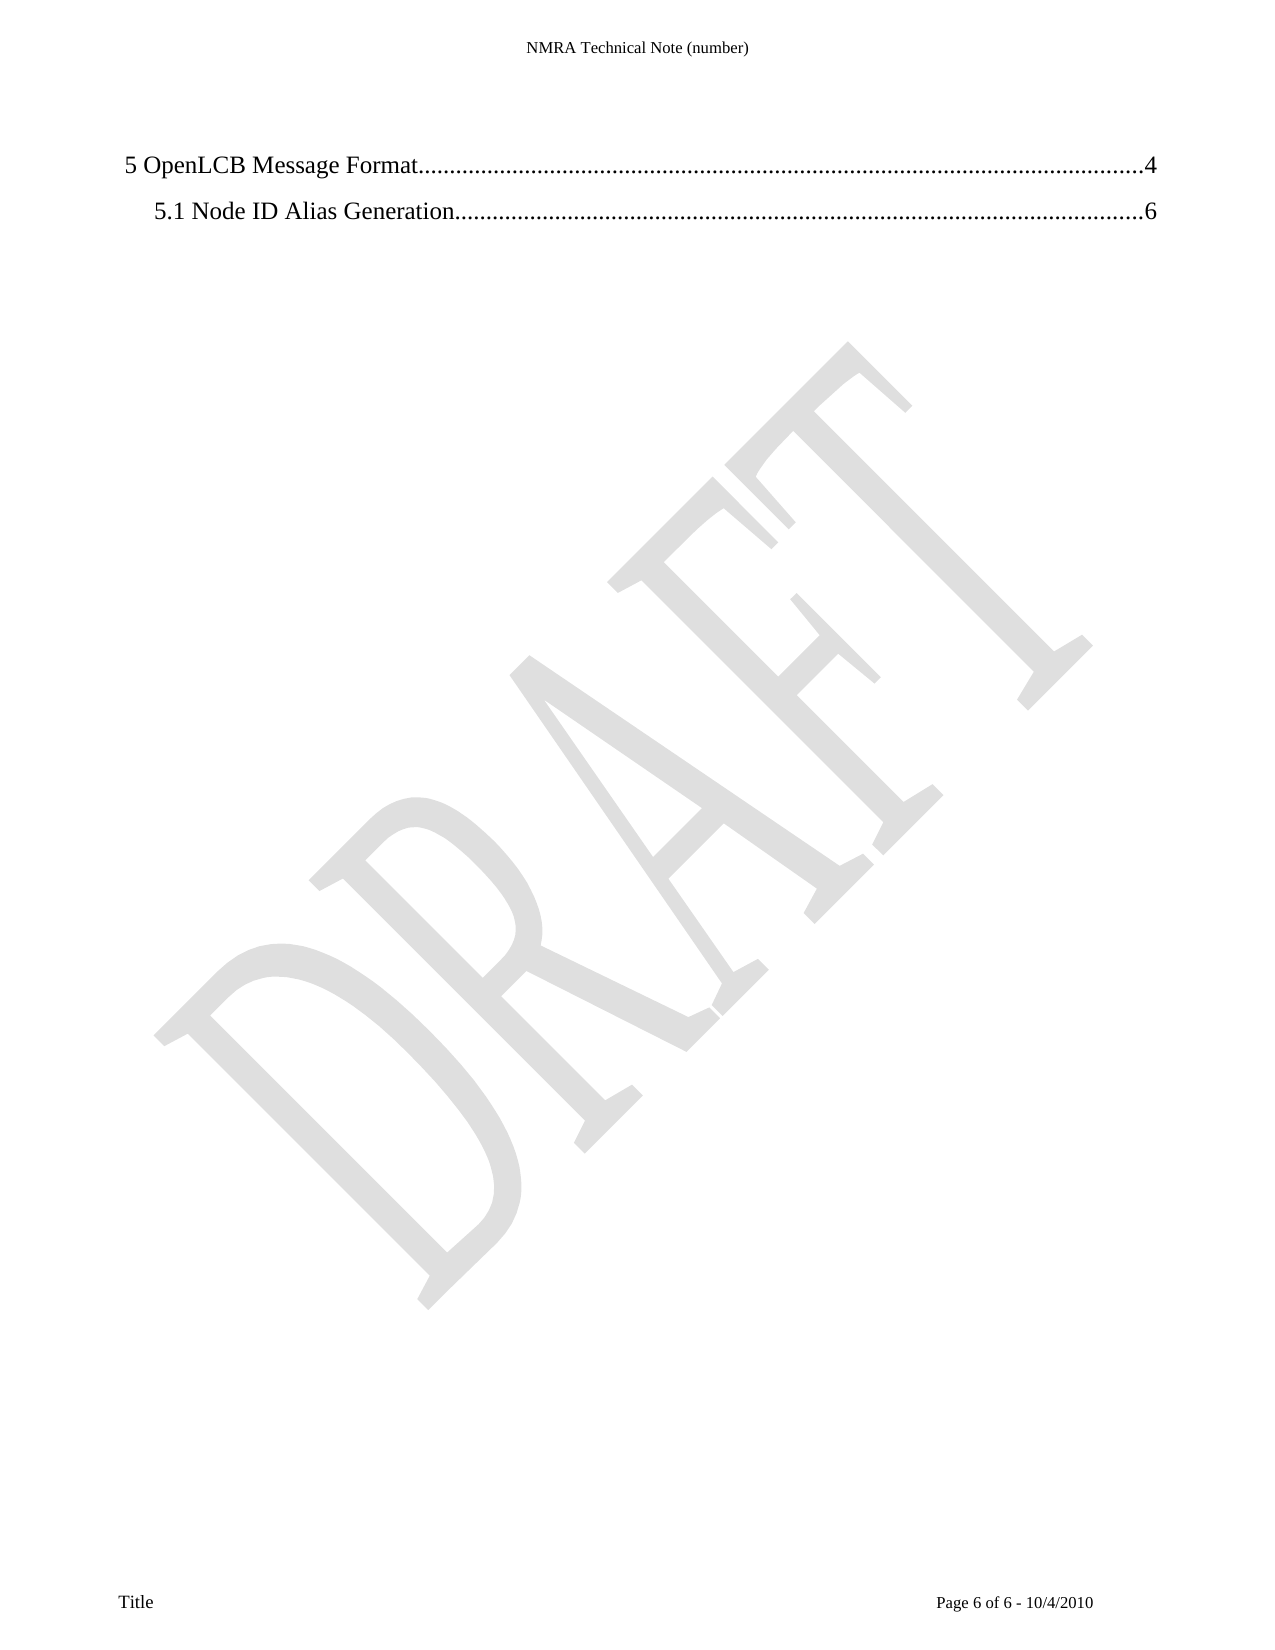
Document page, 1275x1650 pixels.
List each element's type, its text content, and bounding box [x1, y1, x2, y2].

text 5.1 Node ID Alias Generation 6 [148, 196, 1157, 225]
text 5 OpenLCB Message Format 4 [118, 150, 1157, 179]
